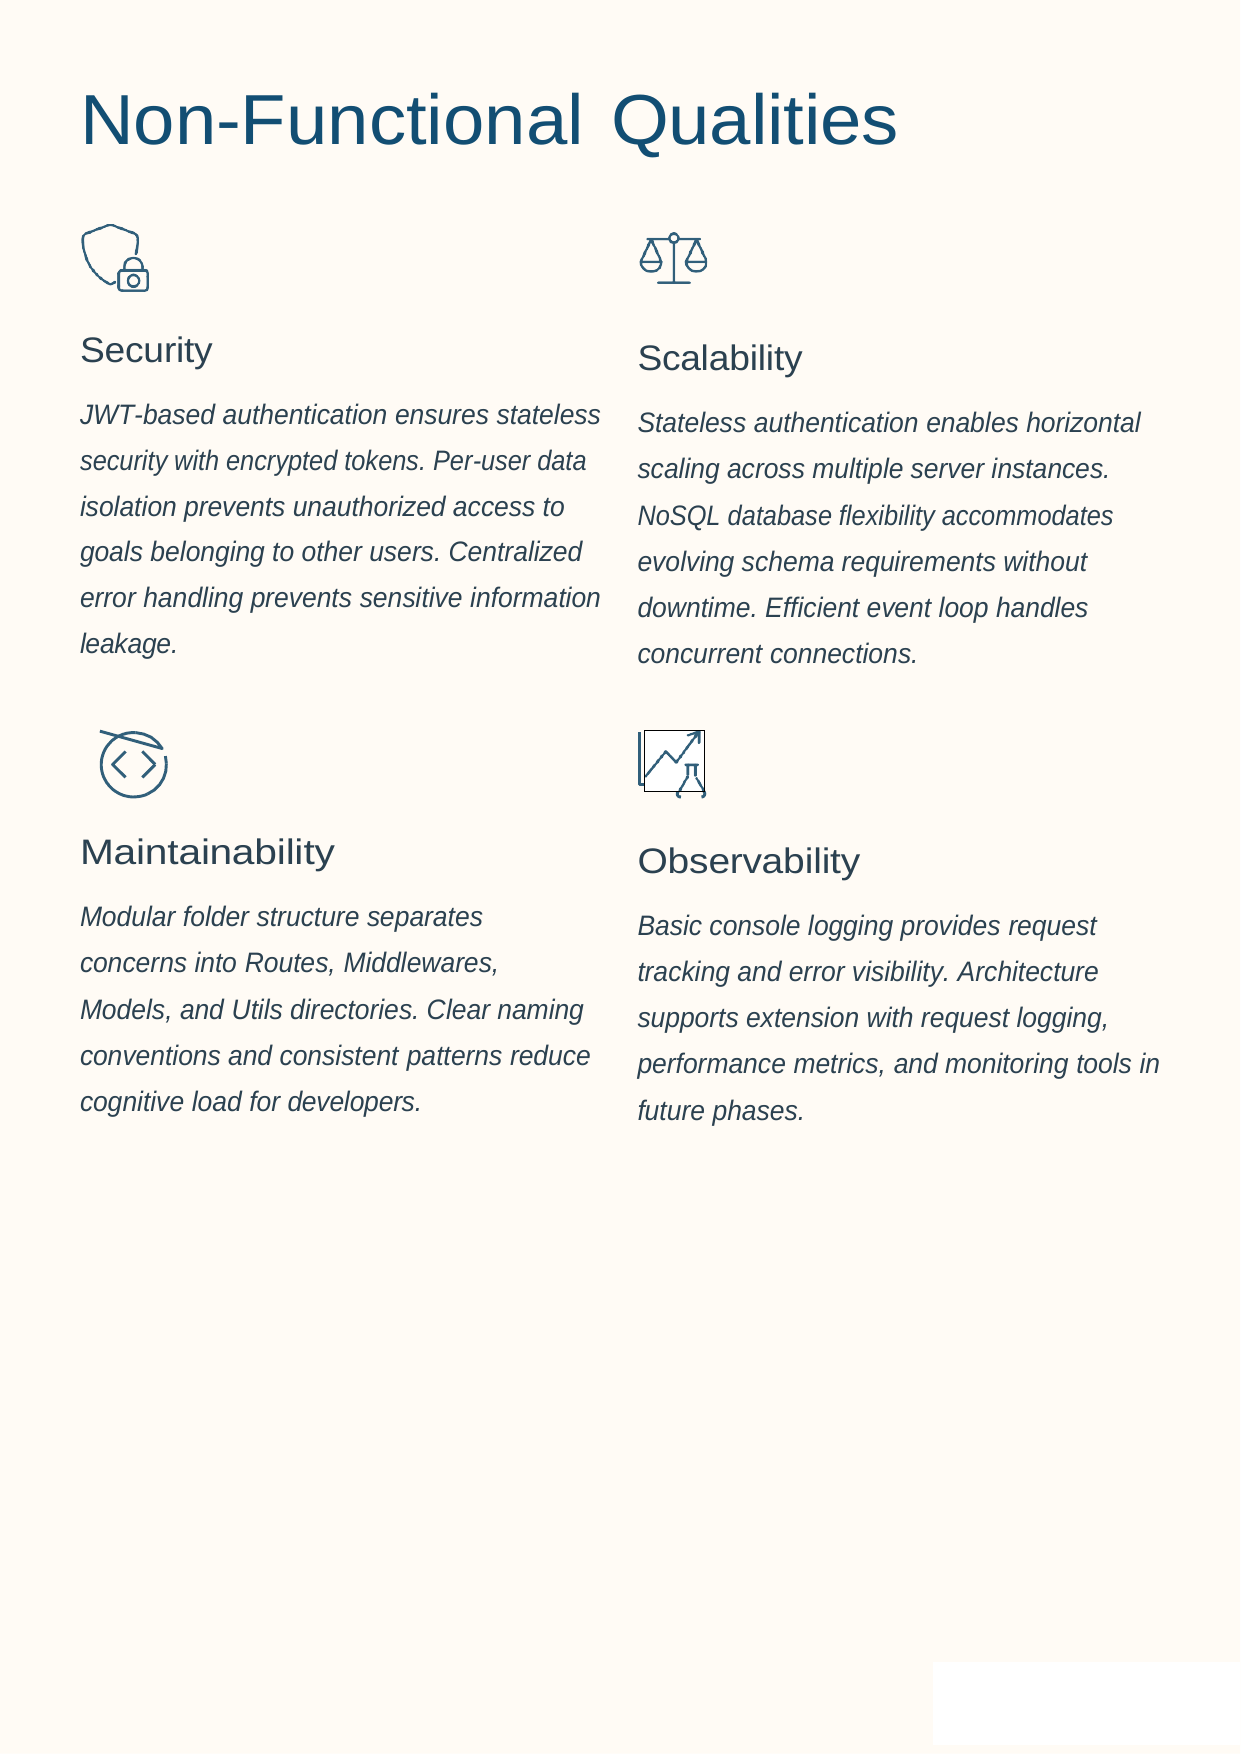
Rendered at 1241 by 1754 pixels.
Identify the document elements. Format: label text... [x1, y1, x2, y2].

subtitle Security [80, 329, 602, 369]
text Basic console logging provides request tracking and error visibility. Architecture supports extension with request logging, performance metrics, and monitoring tools in future phases. [637, 909, 1178, 1126]
text JWT-based authentication ensures stateless security with encrypted tokens. Per-user data isolation prevents unauthorized access to goals belonging to other users. Centralized error handling prevents sensitive information leakage. [80, 398, 602, 659]
text NoSQL database flexibility accommodates evolving schema requirements without downtime. Efficient event loop handles concurrent connections. [637, 499, 1178, 669]
picture [81, 224, 149, 292]
text Stateless authentication enables horizontal scaling across multiple server instances. [637, 406, 1178, 485]
subtitle Non-Functional Qualities [80, 78, 1178, 159]
picture [645, 731, 704, 791]
subtitle Observability [637, 840, 1178, 881]
text Modular folder structure separates concerns into Routes, Middlewares, Models, and Utils directories. Clear naming conventions and consistent patterns reduce cognitive load for developers. [80, 900, 591, 1117]
subtitle Scalability [637, 337, 1178, 378]
picture [639, 232, 708, 284]
subtitle Maintainability [80, 831, 594, 872]
